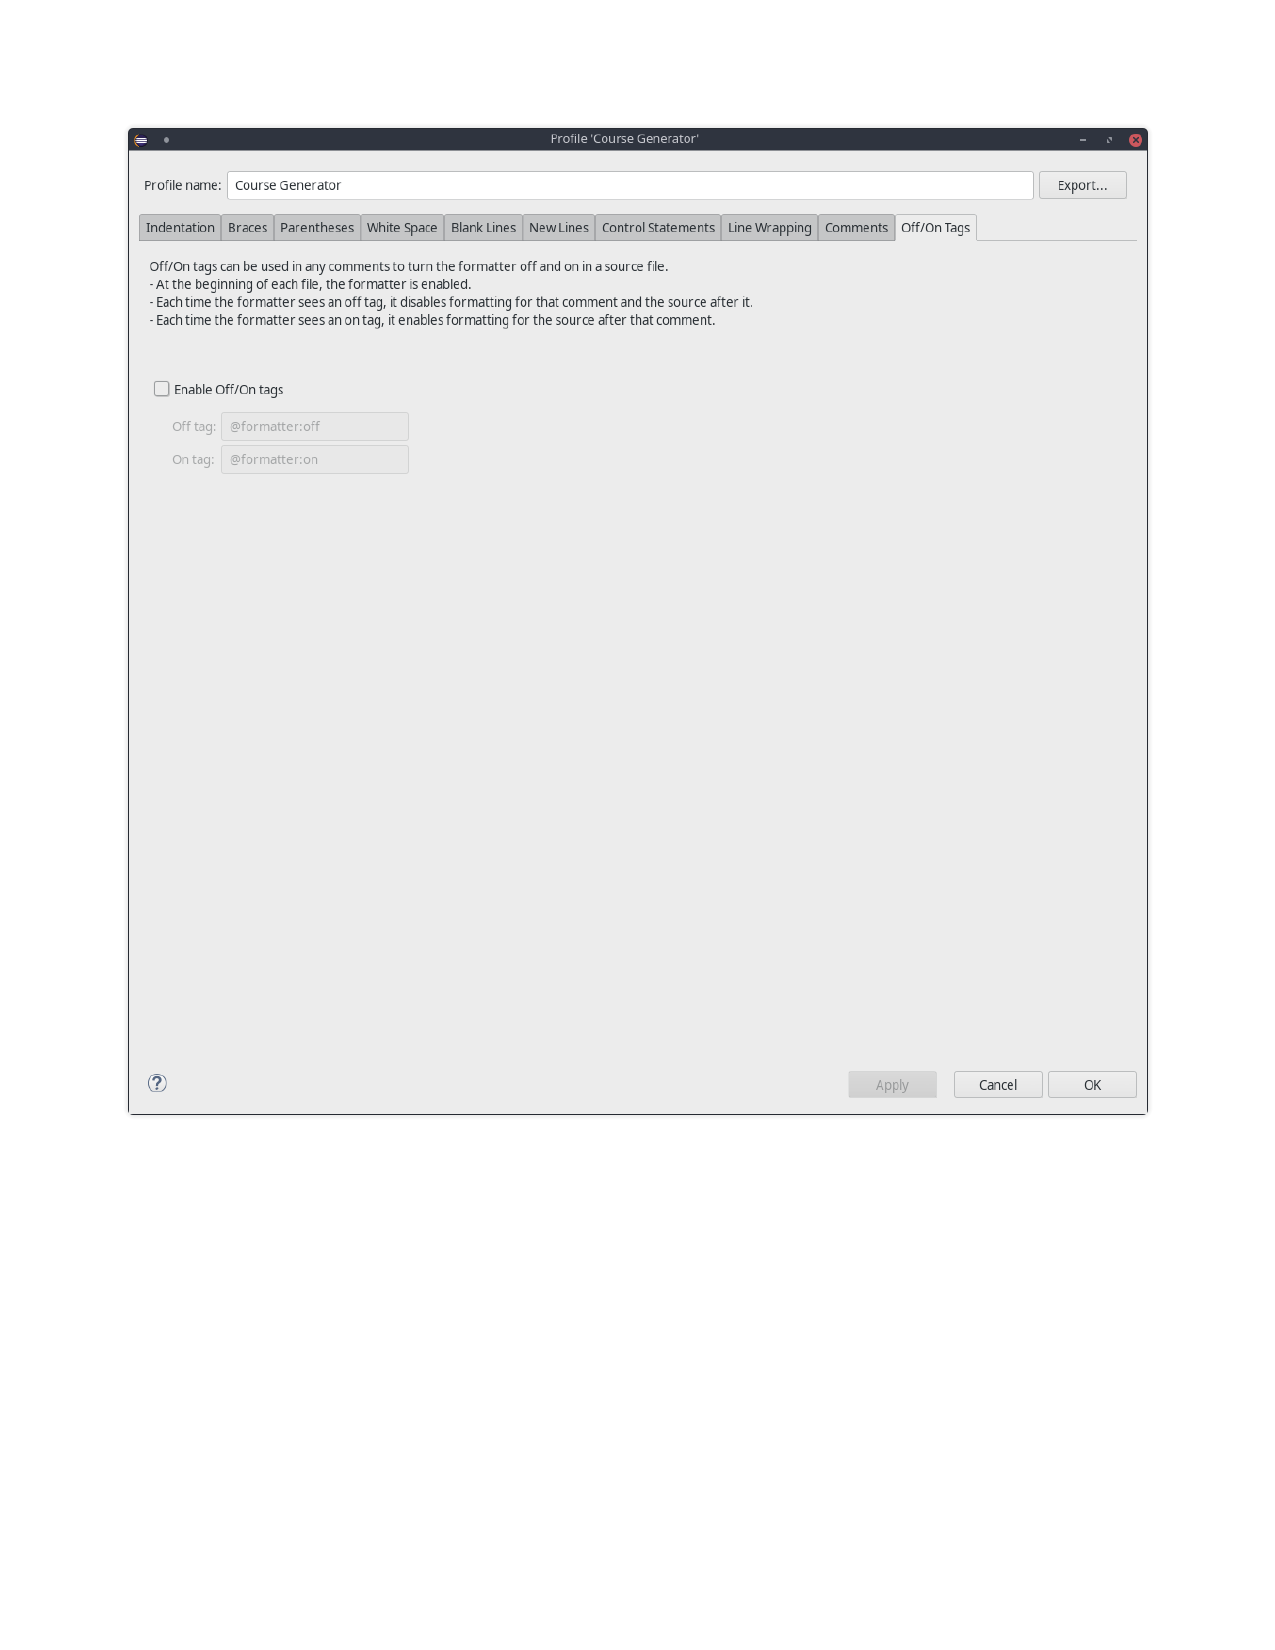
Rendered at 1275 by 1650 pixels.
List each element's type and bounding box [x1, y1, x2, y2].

picture [118, 118, 1157, 1124]
